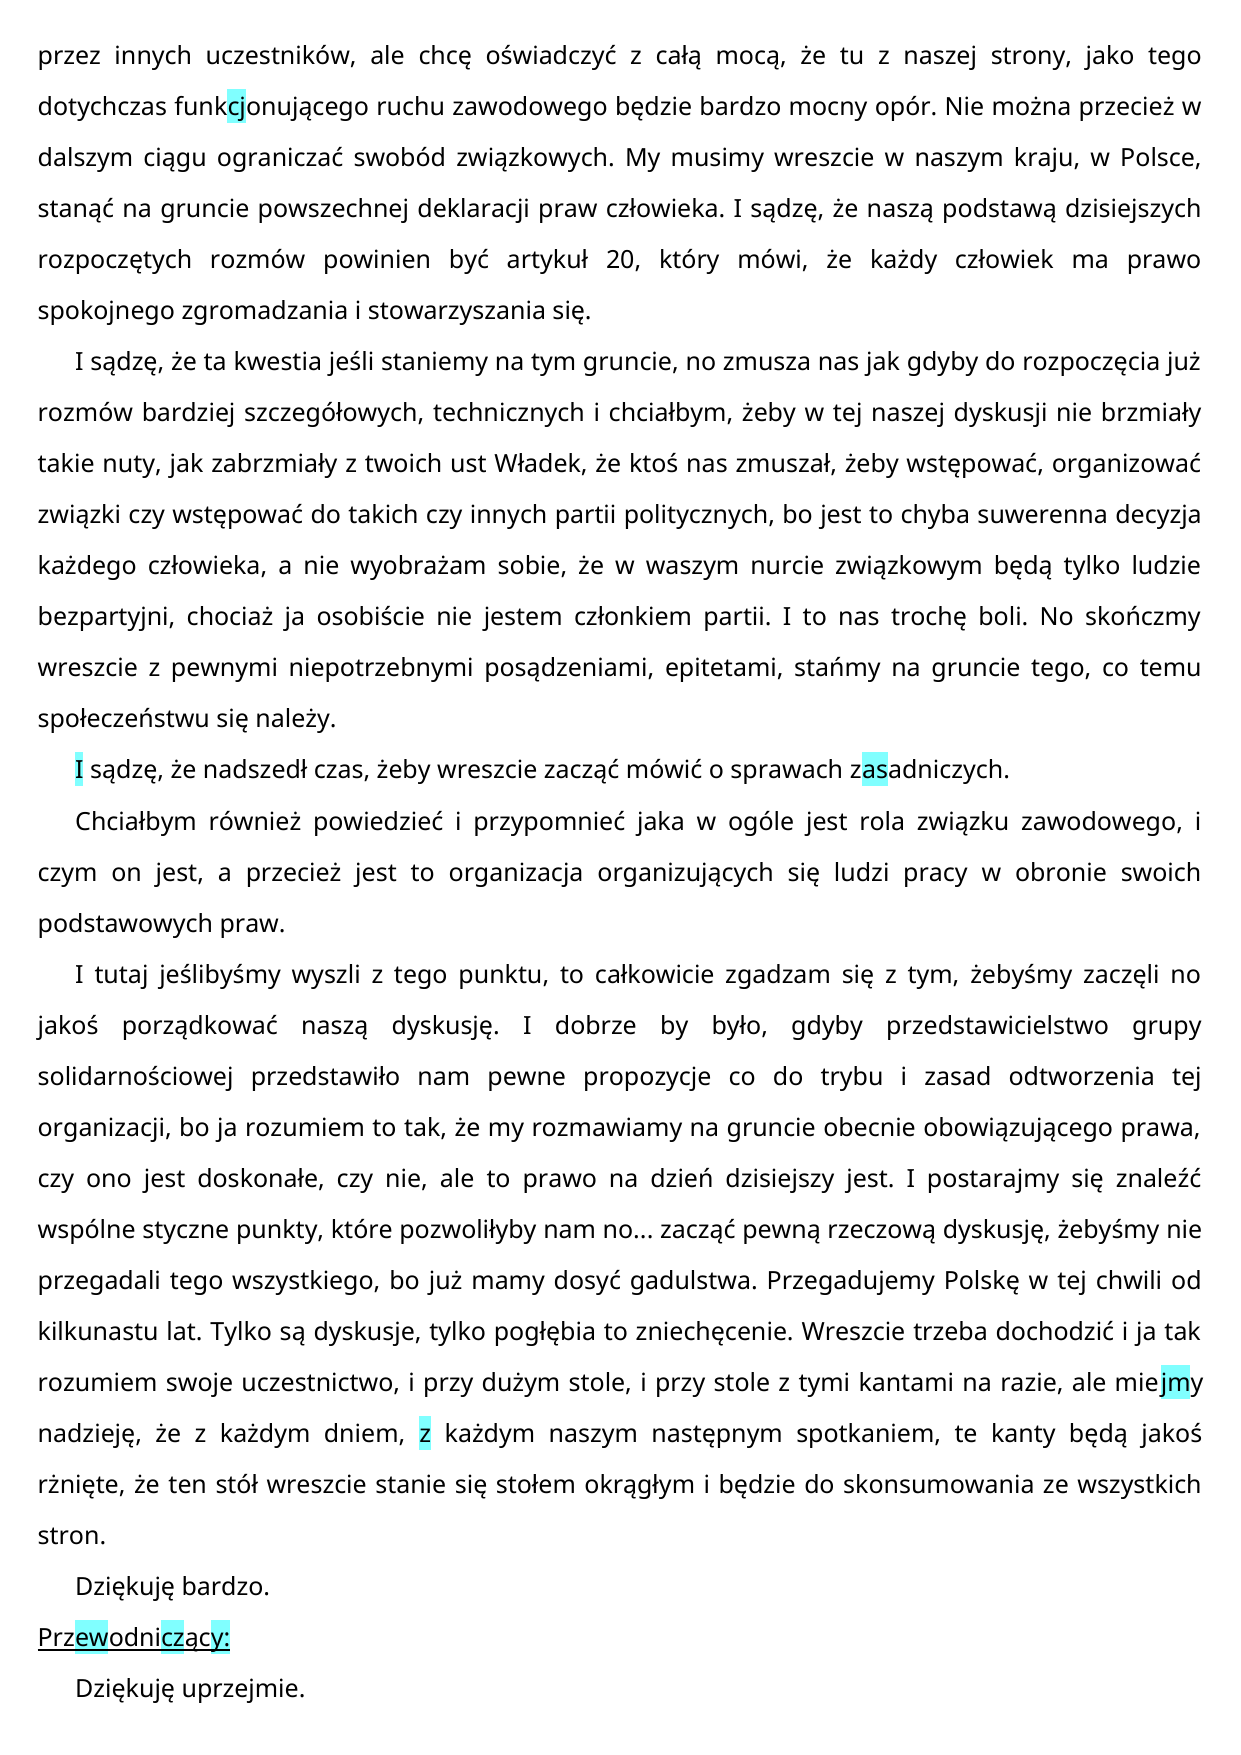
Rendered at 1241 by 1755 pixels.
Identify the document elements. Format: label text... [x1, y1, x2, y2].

text I sądzę, że nadszedł czas, żeby wreszcie zacząć mówić o sprawach zasadniczych. [37, 752, 1203, 786]
text Dziękuję bardzo. [37, 1569, 1203, 1603]
text przez innych uczestników, ale chcę oświadczyć z całą mocą, że tu z naszej strony, jako tego dotychczas funkcjonującego ruchu zawodowego będzie bardzo mocny opór. Nie można przecież w dalszym ciągu ograniczać swobód związkowych. My musimy wreszcie w naszym kraju, w Polsce, stanąć na gruncie powszechnej deklaracji praw człowieka. I sądzę, że naszą podstawą dzisiejszych rozpoczętych rozmów powinien być artykuł 20, który mówi, że każdy człowiek ma prawo spokojnego zgromadzania i stowarzyszania się. [37, 37, 1203, 327]
text Chciałbym również powiedzieć i przypomnieć jaka w ogóle jest rola związku zawodowego, i czym on jest, a przecież jest to organizacja organizujących się ludzi pracy w obronie swoich podstawowych praw. [37, 803, 1203, 939]
text I tutaj jeślibyśmy wyszli z tego punktu, to całkowicie zgadzam się z tym, żebyśmy zaczęli no jakoś porządkować naszą dyskusję. I dobrze by było, gdyby przedstawicielstwo grupy solidarnościowej przedstawiło nam pewne propozycje co do trybu i zasad odtworzenia tej organizacji, bo ja rozumiem to tak, że my rozmawiamy na gruncie obecnie obowiązującego prawa, czy ono jest doskonałe, czy nie, ale to prawo na dzień dzisiejszy jest. I postarajmy się znaleźć wspólne styczne punkty, które pozwoliłyby nam no... zacząć pewną rzeczową dyskusję, żebyśmy nie przegadali tego wszystkiego, bo już mamy dosyć gadulstwa. Przegadujemy Polskę w tej chwili od kilkunastu lat. Tylko są dyskusje, tylko pogłębia to zniechęcenie. Wreszcie trzeba dochodzić i ja tak rozumiem swoje uczestnictwo, i przy dużym stole, i przy stole z tymi kantami na razie, ale miejmy nadzieję, że z każdym dniem, z każdym naszym następnym spotkaniem, te kanty będą jakoś rżnięte, że ten stół wreszcie stanie się stołem okrągłym i będzie do skonsumowania ze wszystkich stron. [37, 956, 1203, 1552]
text I sądzę, że ta kwestia jeśli staniemy na tym gruncie, no zmusza nas jak gdyby do rozpoczęcia już rozmów bardziej szczegółowych, technicznych i chciałbym, żeby w tej naszej dyskusji nie brzmiały takie nuty, jak zabrzmiały z twoich ust Władek, że ktoś nas zmuszał, żeby wstępować, organizować związki czy wstępować do takich czy innych partii politycznych, bo jest to chyba suwerenna decyzja każdego człowieka, a nie wyobrażam sobie, że w waszym nurcie związkowym będą tylko ludzie bezpartyjni, chociaż ja osobiście nie jestem członkiem partii. I to nas trochę boli. No skończmy wreszcie z pewnymi niepotrzebnymi posądzeniami, epitetami, stańmy na gruncie tego, co temu społeczeństwu się należy. [37, 344, 1203, 735]
text Dziękuję uprzejmie. [37, 1671, 1203, 1705]
text Przewodniczący: [37, 1620, 1203, 1654]
